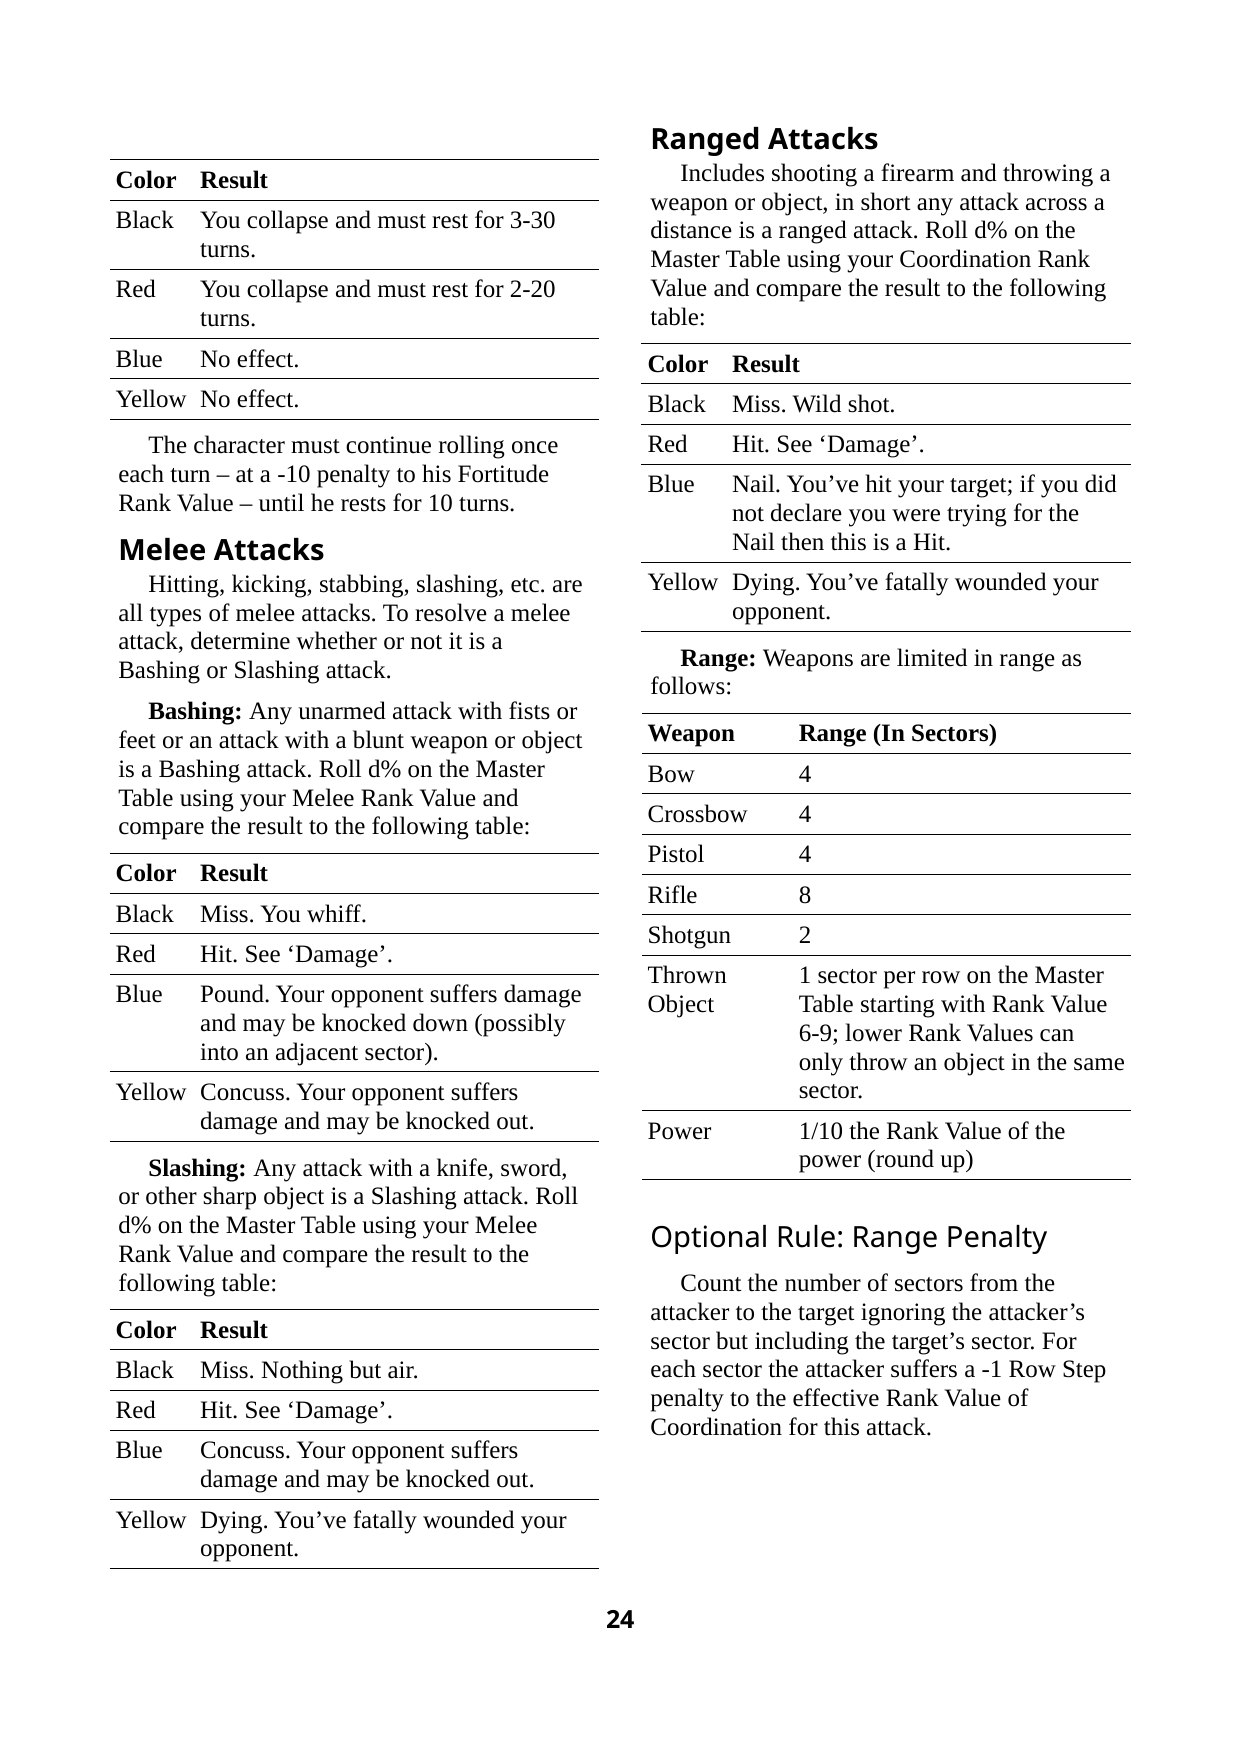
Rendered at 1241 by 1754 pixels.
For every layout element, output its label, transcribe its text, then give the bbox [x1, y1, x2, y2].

table_cell Crossbow [642, 794, 793, 834]
table_cell Yellow [110, 379, 194, 418]
table_cell Black [641, 384, 726, 423]
table_cell Power [642, 1111, 793, 1179]
table_cell 4 [793, 794, 1131, 834]
table_cell Yellow [110, 1072, 194, 1141]
table_header Range (In Sectors) [793, 714, 1131, 753]
table_cell Red [110, 1391, 194, 1430]
table_cell Miss. You whiff. [194, 894, 599, 933]
table_cell Concuss. Your opponent suffers damage and may be knocked out. [194, 1431, 599, 1499]
table_cell 1 sector per row on the Master Table starting with Rank Value 6-9; lower Rank Values can only throw an object in the same sector. [793, 956, 1131, 1110]
table_cell Miss. Wild shot. [726, 384, 1131, 423]
table_cell Hit. See ‘Damage’. [726, 425, 1131, 464]
table_cell Hit. See ‘Damage’. [194, 1391, 599, 1430]
table_cell No effect. [194, 339, 598, 378]
text Bashing: Any unarmed attack with fists or feet or an attack with a blunt weapon or object is a Bashing attack. Roll d% on the Master Table using your Melee Rank Value and compare the result to the following table: [118, 696, 590, 840]
table_cell Black [110, 201, 194, 269]
table_header Color [110, 854, 194, 893]
table_header Color [641, 344, 726, 383]
table_cell Red [641, 425, 726, 464]
table_cell Black [110, 894, 194, 933]
table_cell Red [110, 270, 194, 338]
table_header Result [726, 344, 1131, 383]
table_cell No effect. [194, 379, 598, 418]
table_cell Red [110, 934, 194, 974]
subtitle Melee Attacks [118, 529, 590, 569]
table_cell Pistol [642, 835, 793, 874]
table_cell Blue [110, 975, 194, 1071]
table_header Color [110, 1310, 194, 1349]
table_cell Dying. You’ve fatally wounded your opponent. [726, 563, 1131, 631]
table_cell Bow [642, 754, 793, 793]
table_cell 2 [793, 915, 1131, 954]
table_cell 4 [793, 835, 1131, 874]
table_cell Thrown Object [642, 956, 793, 1110]
table_cell Rifle [642, 875, 793, 914]
text Hitting, kicking, stabbing, slashing, etc. are all types of melee attacks. To resolve a melee attack, determine whether or not it is a Bashing or Slashing attack. [118, 569, 590, 684]
table_header Result [194, 854, 599, 893]
table_cell Blue [110, 339, 194, 378]
table_cell Nail. You’ve hit your target; if you did not declare you were trying for the Nail then this is a Hit. [726, 465, 1131, 562]
table_header Weapon [642, 714, 793, 753]
table_cell Shotgun [642, 915, 793, 954]
table_cell Dying. You’ve fatally wounded your opponent. [194, 1500, 599, 1568]
text Range: Weapons are limited in range as follows: [650, 643, 1122, 700]
table_header Result [194, 1310, 599, 1349]
subtitle Ranged Attacks [650, 118, 1122, 158]
table_cell Black [110, 1350, 194, 1389]
subtitle Optional Rule: Range Penalty [650, 1216, 1122, 1256]
table_cell Concuss. Your opponent suffers damage and may be knocked out. [194, 1072, 599, 1141]
table_cell You collapse and must rest for 2-20 turns. [194, 270, 598, 338]
table_cell Hit. See ‘Damage’. [194, 934, 599, 974]
table_cell Blue [110, 1431, 194, 1499]
table_cell Blue [641, 465, 726, 562]
table_cell Yellow [110, 1500, 194, 1568]
table_cell Miss. Nothing but air. [194, 1350, 599, 1389]
text Slashing: Any attack with a knife, sword, or other sharp object is a Slashing attack. Roll d% on the Master Table using your Melee Rank Value and compare the result to the following table: [118, 1153, 590, 1296]
text Includes shooting a firearm and throwing a weapon or object, in short any attack across a distance is a ranged attack. Roll d% on the Master Table using your Coordination Rank Value and compare the result to the following table: [650, 158, 1122, 330]
table_cell Pound. Your opponent suffers damage and may be knocked down (possibly into an adjacent sector). [194, 975, 599, 1071]
table_header Color [110, 160, 194, 200]
table_header Result [194, 160, 598, 200]
table_cell 8 [793, 875, 1131, 914]
text The character must continue rolling once each turn – at a -10 penalty to his Fortitude Rank Value – until he rests for 10 turns. [118, 431, 590, 517]
table_cell 1/10 the Rank Value of the power (round up) [793, 1111, 1131, 1179]
table_cell 4 [793, 754, 1131, 793]
table_cell You collapse and must rest for 3-30 turns. [194, 201, 598, 269]
table_cell Yellow [641, 563, 726, 631]
text Count the number of sectors from the attacker to the target ignoring the attacker’s sector but including the target’s sector. For each sector the attacker suffers a -1 Row Step penalty to the effective Rank Value of Coordination for this attack. [650, 1268, 1122, 1441]
